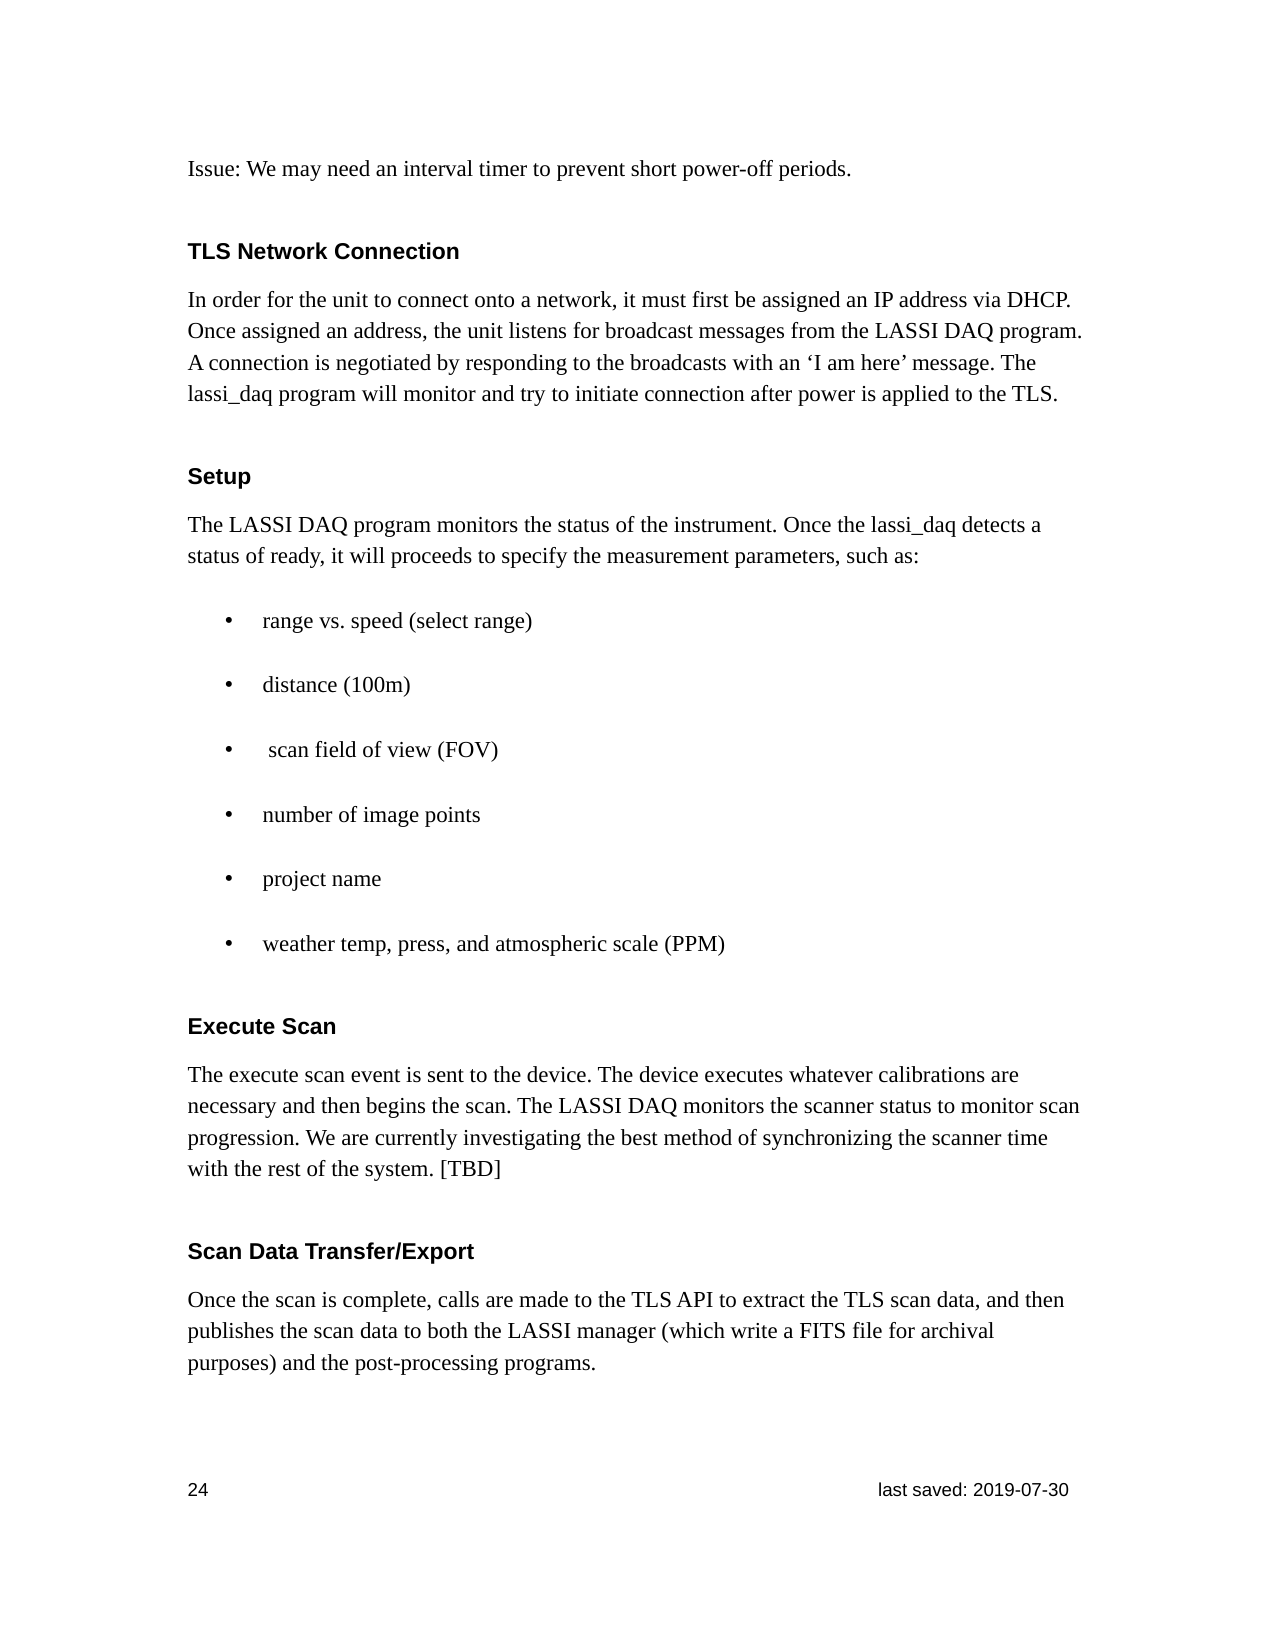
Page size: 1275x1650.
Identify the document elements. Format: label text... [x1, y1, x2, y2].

text Execute Scan [187, 1004, 1087, 1039]
list project name [225, 860, 1087, 892]
text TLS Network Connection [187, 229, 1087, 264]
list weather temp, press, and atmospheric scale (PPM) [225, 925, 1087, 956]
text In order for the unit to connect onto a network, it must first be assigned an IP address via DHCP. Once assigned an address, the unit listens for broadcast messages from the LASSI DAQ program. A connection is negotiated by responding to the broadcasts with an ‘I am here’ message. The lassi_daq program will monitor and try to initiate connection after power is applied to the TLS. [187, 281, 1087, 406]
text Setup [187, 454, 1087, 489]
list number of image points [225, 796, 1087, 827]
text Once the scan is complete, calls are made to the TLS API to extract the TLS scan data, and then publishes the scan data to both the LASSI manager (which write a FITS file for archival purposes) and the post-processing programs. [187, 1281, 1087, 1375]
list range vs. speed (select range) [225, 602, 1087, 633]
list scan field of view (FOV) [225, 731, 1087, 762]
text The execute scan event is sent to the device. The device executes whatever calibrations are necessary and then begins the scan. The LASSI DAQ monitors the scanner status to monitor scan progression. We are currently investigating the best method of synchronizing the scanner time with the rest of the system. [TBD] [187, 1056, 1087, 1181]
text The LASSI DAQ program monitors the status of the instrument. Once the lassi_daq detects a status of ready, it will proceeds to specify the measurement parameters, such as: [187, 506, 1087, 569]
text Scan Data Transfer/Export [187, 1229, 1087, 1264]
text Issue: We may need an interval timer to prevent short power-off periods. [187, 150, 1087, 181]
list distance (100m) [225, 667, 1087, 698]
